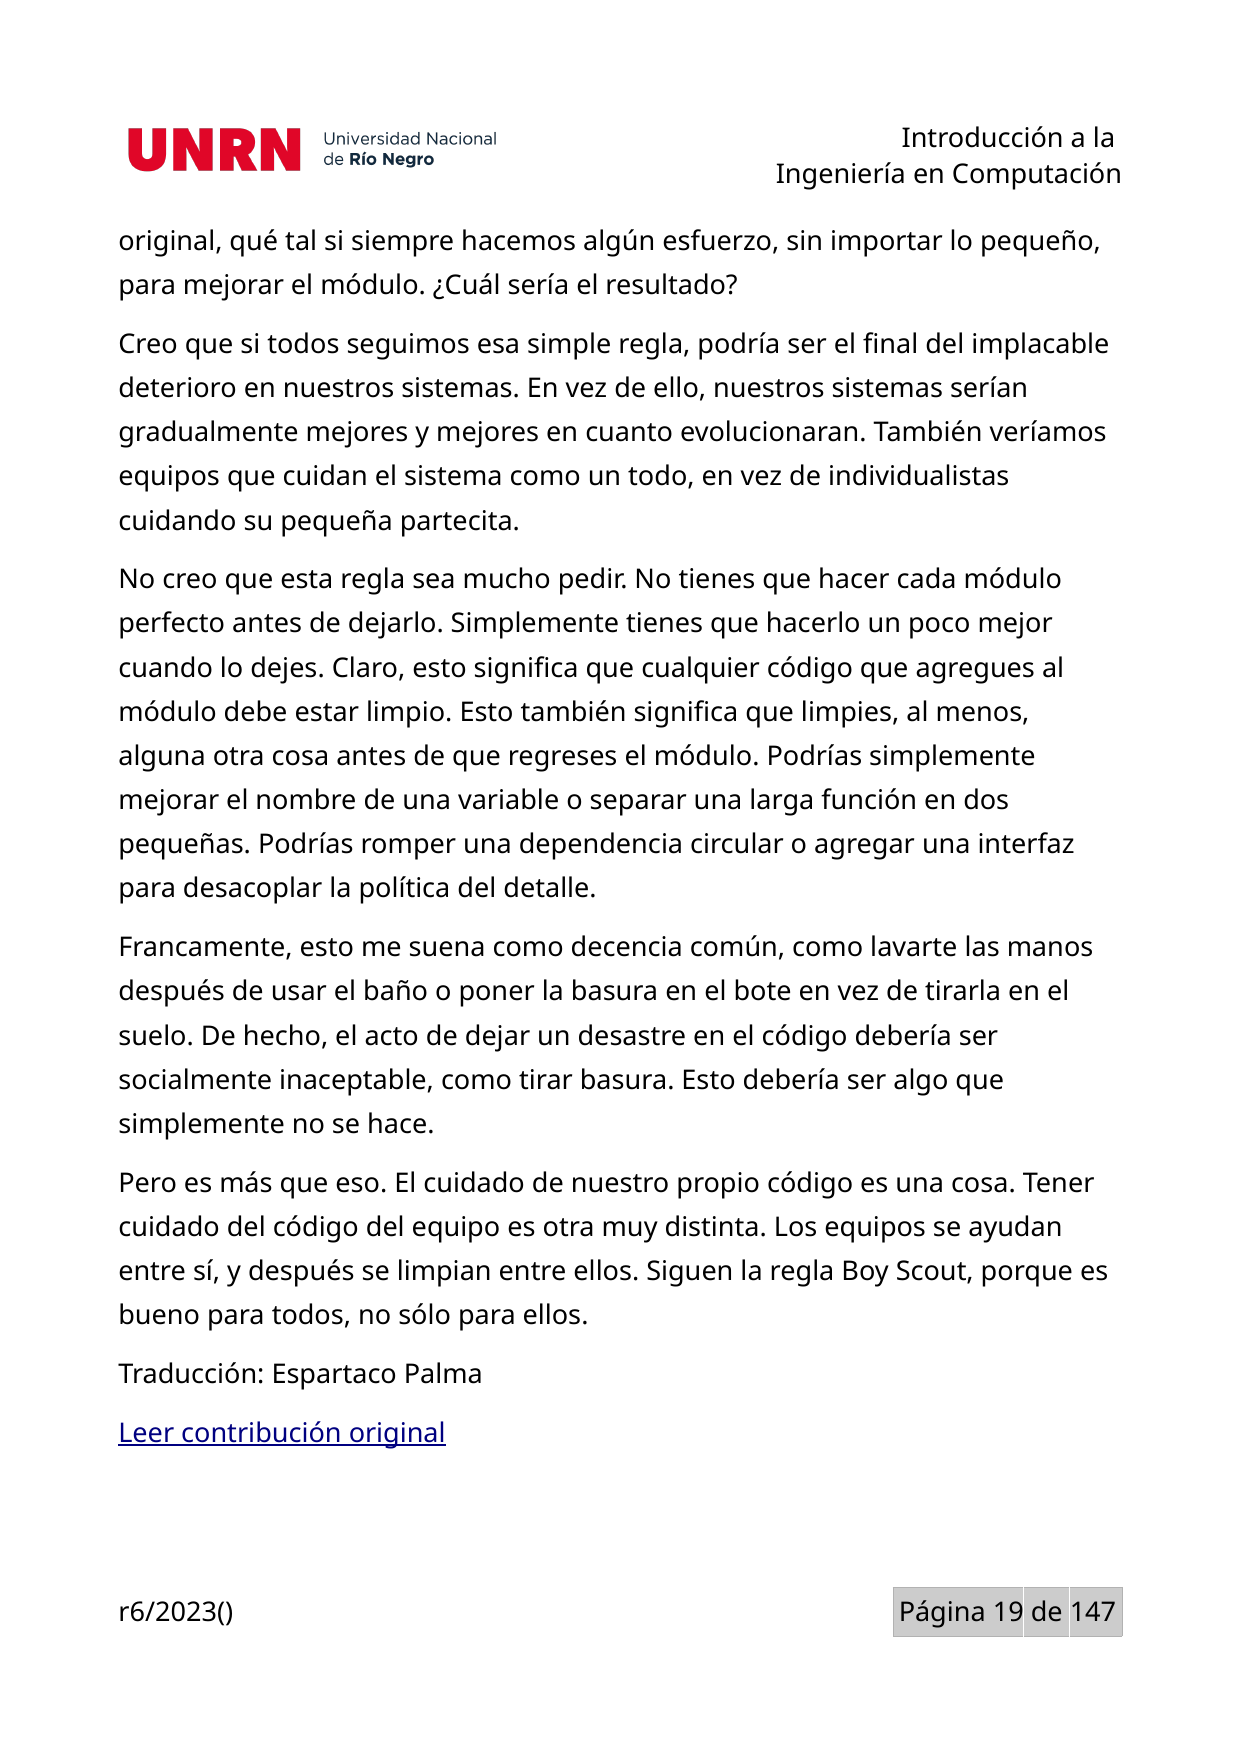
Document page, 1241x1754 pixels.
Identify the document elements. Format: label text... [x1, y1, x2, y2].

picture [118, 118, 505, 180]
text Leer contribución original [118, 1413, 1122, 1450]
text Francamente, esto me suena como decencia común, como lavarte las manos después de usar el baño o poner la basura en el bote en vez de tirarla en el suelo. De hecho, el acto de dejar un desastre en el código debería ser socialmente inaceptable, como tirar basura. Esto debería ser algo que simplemente no se hace. [118, 928, 1122, 1141]
text Creo que si todos seguimos esa simple regla, podría ser el final del implacable deterioro en nuestros sistemas. En vez de ello, nuestros sistemas serían gradualmente mejores y mejores en cuanto evolucionaran. También veríamos equipos que cuidan el sistema como un todo, en vez de individualistas cuidando su pequeña partecita. [118, 324, 1122, 538]
text original, qué tal si siempre hacemos algún esfuerzo, sin importar lo pequeño, para mejorar el módulo. ¿Cuál sería el resultado? [118, 221, 1122, 302]
text Pero es más que eso. El cuidado de nuestro propio código es una cosa. Tener cuidado del código del equipo es otra muy distinta. Los equipos se ayudan entre sí, y después se limpian entre ellos. Siguen la regla Boy Scout, porque es bueno para todos, no sólo para ellos. [118, 1163, 1122, 1332]
text No creo que esta regla sea mucho pedir. No tienes que hacer cada módulo perfecto antes de dejarlo. Simplemente tienes que hacerlo un poco mejor cuando lo dejes. Claro, esto significa que cualquier código que agregues al módulo debe estar limpio. Esto también significa que limpies, al menos, alguna otra cosa antes de que regreses el módulo. Podrías simplemente mejorar el nombre de una variable o separar una larga función en dos pequeñas. Podrías romper una dependencia circular o agregar una interfaz para desacoplar la política del detalle. [118, 560, 1122, 906]
text Traducción: Espartaco Palma [118, 1354, 1122, 1391]
